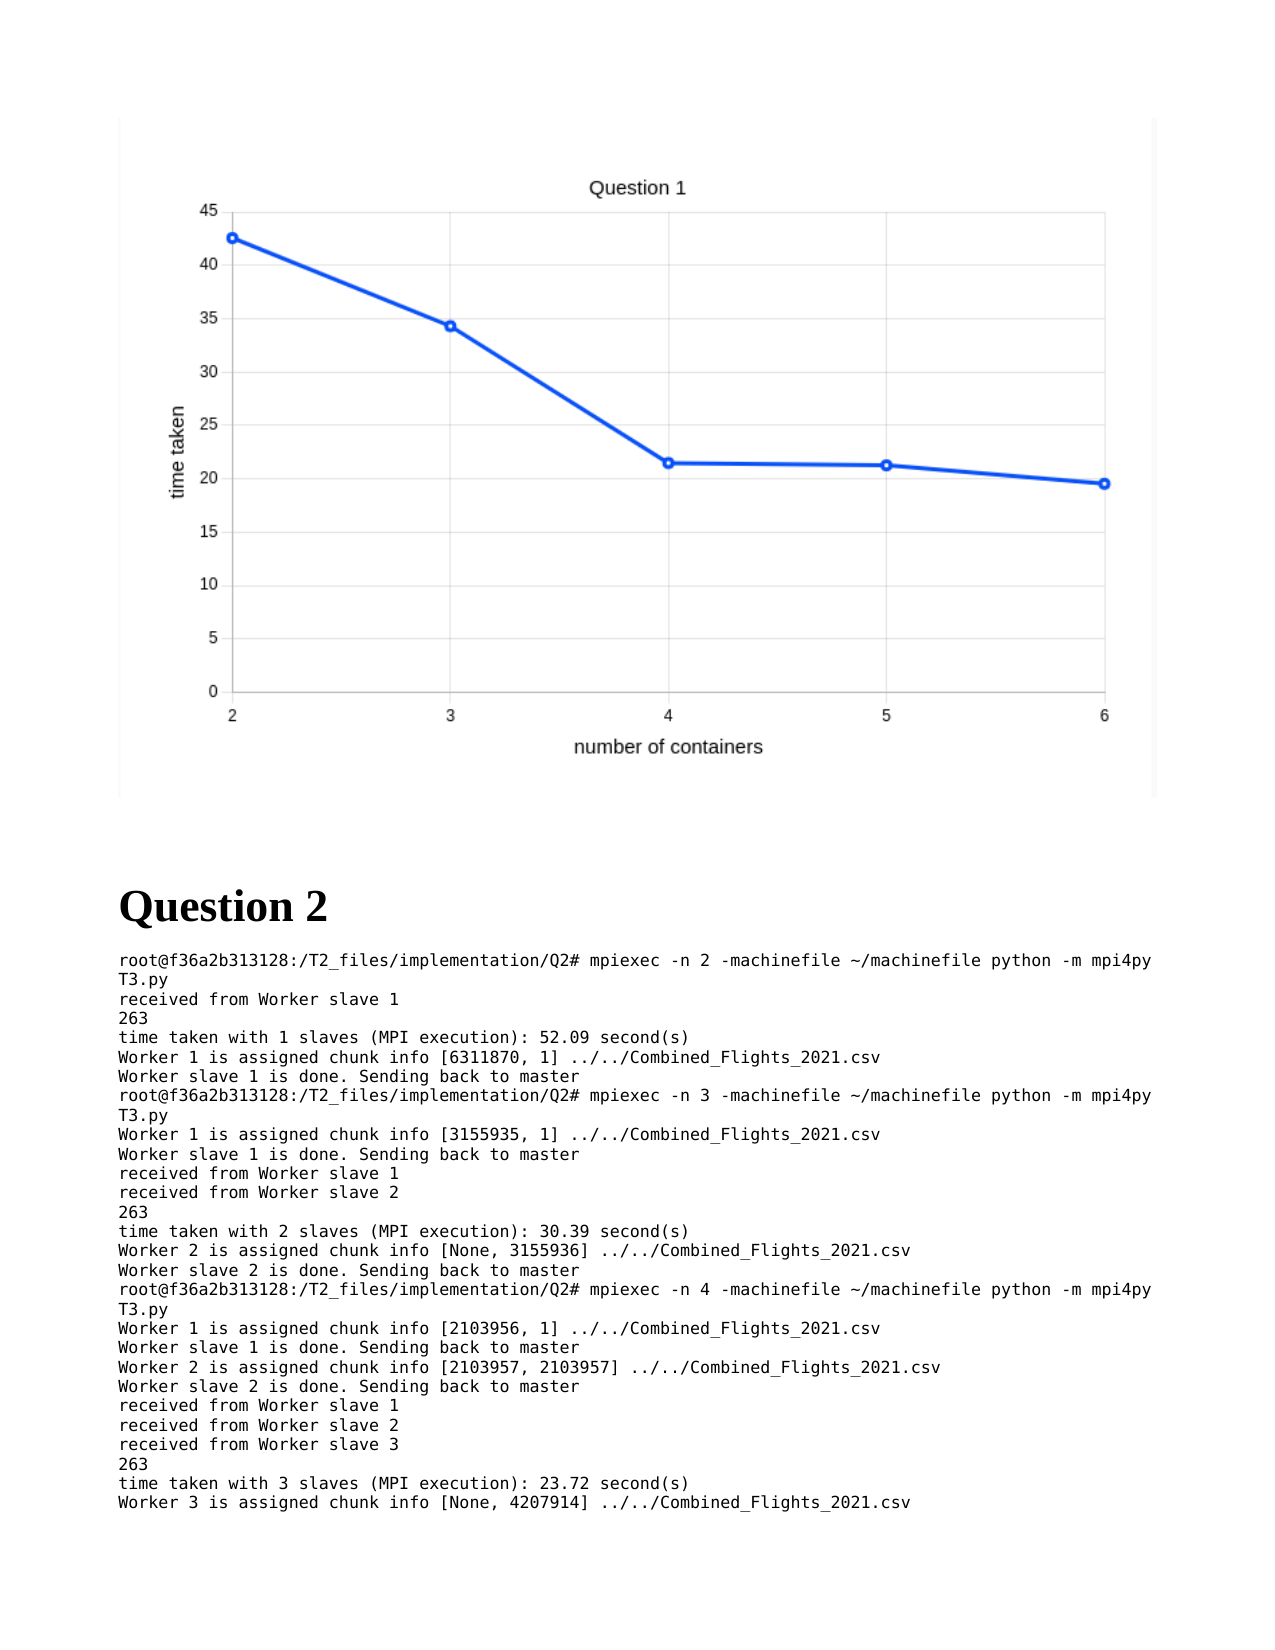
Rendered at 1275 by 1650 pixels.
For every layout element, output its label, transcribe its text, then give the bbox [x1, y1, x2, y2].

text 263 [118, 1009, 1157, 1028]
text 263 [118, 1203, 1157, 1222]
text 263 [118, 1454, 1157, 1474]
text Worker slave 1 is done. Sending back to master [118, 1144, 1157, 1164]
text root@f36a2b313128:/T2_files/implementation/Q2# mpiexec -n 3 -machinefile ~/machinefile python -m mpi4py T3.py [118, 1086, 1157, 1125]
text root@f36a2b313128:/T2_files/implementation/Q2# mpiexec -n 4 -machinefile ~/machinefile python -m mpi4py T3.py [118, 1280, 1157, 1319]
text Question 2 [118, 879, 1157, 931]
text Worker 1 is assigned chunk info [3155935, 1] ../../Combined_Flights_2021.csv [118, 1125, 1157, 1144]
text received from Worker slave 2 [118, 1416, 1157, 1435]
picture [118, 118, 1157, 798]
text received from Worker slave 1 [118, 1396, 1157, 1416]
text Worker 3 is assigned chunk info [None, 4207914] ../../Combined_Flights_2021.csv [118, 1493, 1157, 1513]
text received from Worker slave 3 [118, 1435, 1157, 1454]
text Worker 2 is assigned chunk info [None, 3155936] ../../Combined_Flights_2021.csv [118, 1241, 1157, 1261]
text received from Worker slave 1 [118, 1164, 1157, 1183]
text time taken with 3 slaves (MPI execution): 23.72 second(s) [118, 1474, 1157, 1493]
text root@f36a2b313128:/T2_files/implementation/Q2# mpiexec -n 2 -machinefile ~/machinefile python -m mpi4py T3.py [118, 951, 1157, 989]
text Worker slave 1 is done. Sending back to master [118, 1067, 1157, 1086]
text Worker slave 1 is done. Sending back to master [118, 1338, 1157, 1358]
text Worker slave 2 is done. Sending back to master [118, 1261, 1157, 1280]
text time taken with 1 slaves (MPI execution): 52.09 second(s) [118, 1028, 1157, 1048]
text received from Worker slave 2 [118, 1183, 1157, 1203]
text Worker 1 is assigned chunk info [2103956, 1] ../../Combined_Flights_2021.csv [118, 1319, 1157, 1338]
text Worker slave 2 is done. Sending back to master [118, 1377, 1157, 1396]
text time taken with 2 slaves (MPI execution): 30.39 second(s) [118, 1222, 1157, 1241]
text Worker 1 is assigned chunk info [6311870, 1] ../../Combined_Flights_2021.csv [118, 1048, 1157, 1067]
text received from Worker slave 1 [118, 989, 1157, 1009]
text Worker 2 is assigned chunk info [2103957, 2103957] ../../Combined_Flights_2021.csv [118, 1358, 1157, 1377]
